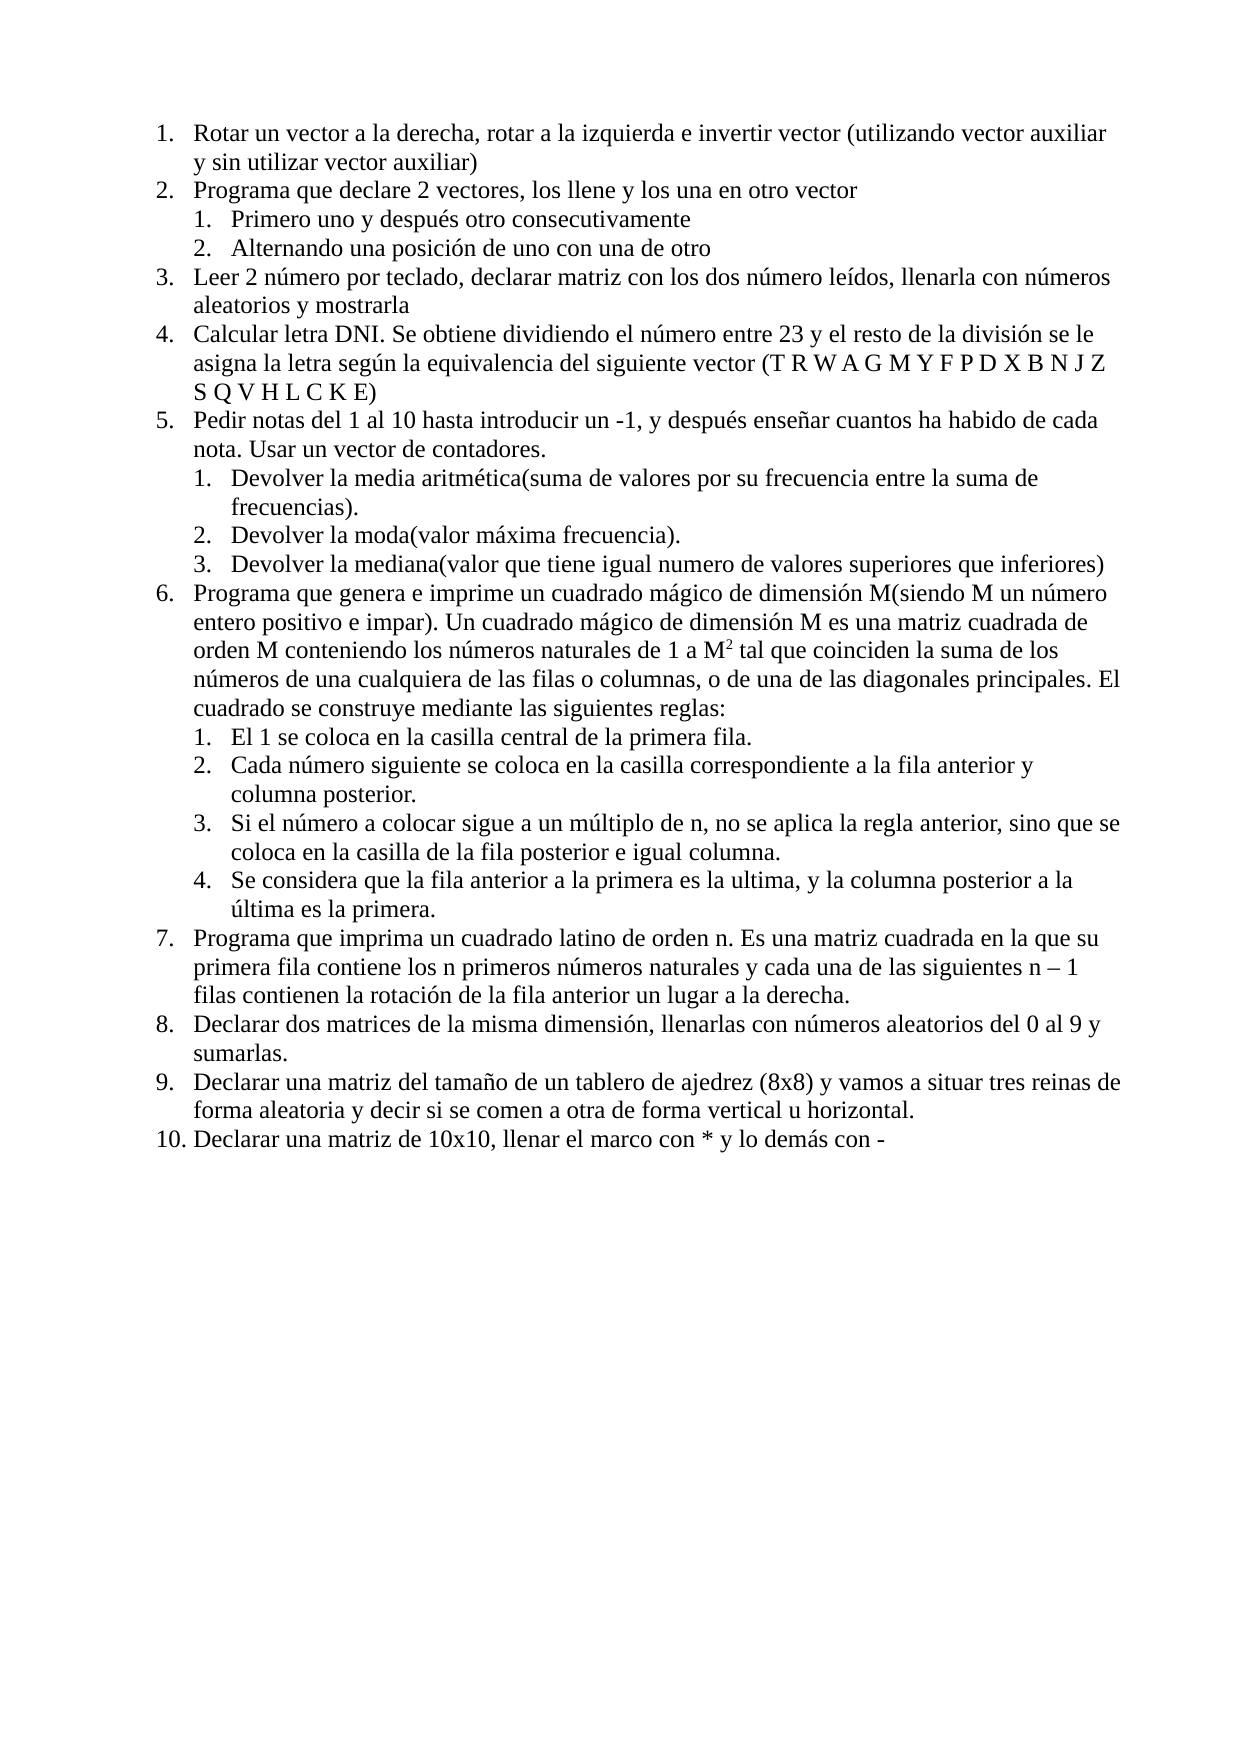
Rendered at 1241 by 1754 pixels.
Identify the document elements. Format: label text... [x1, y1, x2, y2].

list El 1 se coloca en la casilla central de la primera fila. [193, 722, 1122, 751]
list Cada número siguiente se coloca en la casilla correspondiente a la fila anterior y columna posterior. [193, 751, 1122, 808]
list Si el número a colocar sigue a un múltiplo de n, no se aplica la regla anterior, sino que se coloca en la casilla de la fila posterior e igual columna. [193, 808, 1122, 866]
list Devolver la mediana(valor que tiene igual numero de valores superiores que inferiores) [193, 549, 1122, 578]
list Declarar una matriz de 10x10, llenar el marco con * y lo demás con - [156, 1124, 1122, 1153]
list Devolver la media aritmética(suma de valores por su frecuencia entre la suma de frecuencias). [193, 463, 1122, 521]
list Primero uno y después otro consecutivamente [193, 204, 1122, 233]
list Leer 2 número por teclado, declarar matriz con los dos número leídos, llenarla con números aleatorios y mostrarla [156, 262, 1122, 319]
list Rotar un vector a la derecha, rotar a la izquierda e invertir vector (utilizando vector auxiliar y sin utilizar vector auxiliar) [156, 118, 1122, 176]
list Se considera que la fila anterior a la primera es la ultima, y la columna posterior a la última es la primera. [193, 866, 1122, 923]
list Programa que genera e imprime un cuadrado mágico de dimensión M(siendo M un número entero positivo e impar). Un cuadrado mágico de dimensión M es una matriz cuadrada de orden M conteniendo los números naturales de 1 a M2 tal que coinciden la suma de los números de una cualquiera de las filas o columnas, o de una de las diagonales principales. El cuadrado se construye mediante las siguientes reglas: [156, 578, 1122, 722]
list Programa que declare 2 vectores, los llene y los una en otro vector [156, 176, 1122, 204]
list Devolver la moda(valor máxima frecuencia). [193, 521, 1122, 549]
list Alternando una posición de uno con una de otro [193, 233, 1122, 262]
list Calcular letra DNI. Se obtiene dividiendo el número entre 23 y el resto de la división se le asigna la letra según la equivalencia del siguiente vector (T R W A G M Y F P D X B N J Z S Q V H L C K E) [156, 319, 1122, 406]
list Declarar dos matrices de la misma dimensión, llenarlas con números aleatorios del 0 al 9 y sumarlas. [156, 1009, 1122, 1067]
list Programa que imprima un cuadrado latino de orden n. Es una matriz cuadrada en la que su primera fila contiene los n primeros números naturales y cada una de las siguientes n – 1 filas contienen la rotación de la fila anterior un lugar a la derecha. [156, 923, 1122, 1009]
list Declarar una matriz del tamaño de un tablero de ajedrez (8x8) y vamos a situar tres reinas de forma aleatoria y decir si se comen a otra de forma vertical u horizontal. [156, 1067, 1122, 1124]
list Pedir notas del 1 al 10 hasta introducir un -1, y después enseñar cuantos ha habido de cada nota. Usar un vector de contadores. [156, 406, 1122, 463]
